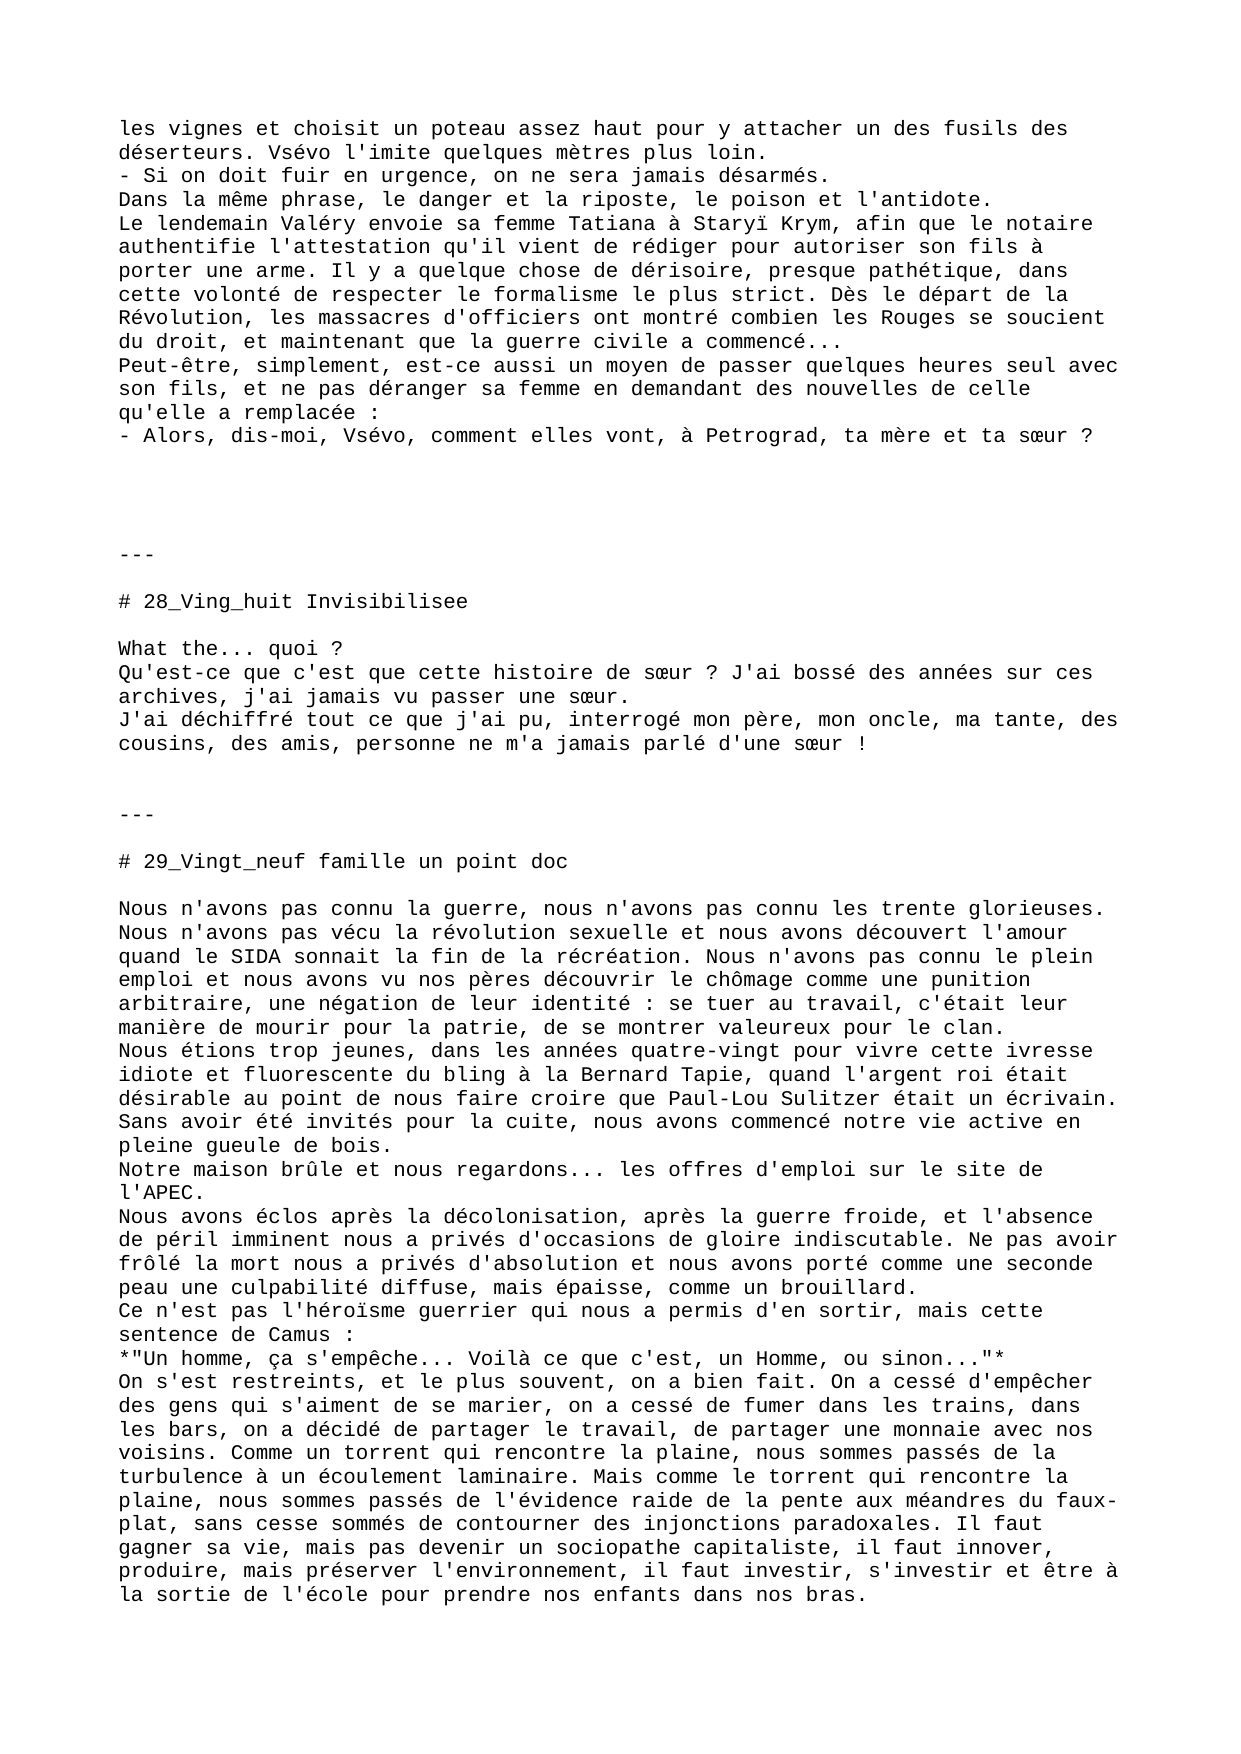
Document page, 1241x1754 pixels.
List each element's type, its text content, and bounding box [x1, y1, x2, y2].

text Dans la même phrase, le danger et la riposte, le poison et l'antidote. [118, 189, 1122, 213]
text # 29_Vingt_neuf famille un point doc [118, 851, 1122, 875]
text J'ai déchiffré tout ce que j'ai pu, interrogé mon père, mon oncle, ma tante, des cousins, des amis, personne ne m'a jamais parlé d'une sœur ! [118, 709, 1122, 757]
text # 28_Ving_huit Invisibilisee [118, 591, 1122, 615]
text - Si on doit fuir en urgence, on ne sera jamais désarmés. [118, 165, 1122, 189]
text Nous étions trop jeunes, dans les années quatre-vingt pour vivre cette ivresse idiote et fluorescente du bling à la Bernard Tapie, quand l'argent roi était désirable au point de nous faire croire que Paul-Lou Sulitzer était un écrivain. Sans avoir été invités pour la cuite, nous avons commencé notre vie active en pleine gueule de bois. [118, 1040, 1122, 1158]
text On s'est restreints, et le plus souvent, on a bien fait. On a cessé d'empêcher des gens qui s'aiment de se marier, on a cessé de fumer dans les trains, dans les bars, on a décidé de partager le travail, de partager une monnaie avec nos voisins. Comme un torrent qui rencontre la plaine, nous sommes passés de la turbulence à un écoulement laminaire. Mais comme le torrent qui rencontre la plaine, nous sommes passés de l'évidence raide de la pente aux méandres du faux-plat, sans cesse sommés de contourner des injonctions paradoxales. Il faut gagner sa vie, mais pas devenir un sociopathe capitaliste, il faut innover, produire, mais préserver l'environnement, il faut investir, s'investir et être à la sortie de l'école pour prendre nos enfants dans nos bras. [118, 1371, 1122, 1608]
text Qu'est-ce que c'est que cette histoire de sœur ? J'ai bossé des années sur ces archives, j'ai jamais vu passer une sœur. [118, 662, 1122, 709]
text Ce n'est pas l'héroïsme guerrier qui nous a permis d'en sortir, mais cette sentence de Camus : [118, 1300, 1122, 1348]
text - Alors, dis-moi, Vsévo, comment elles vont, à Petrograd, ta mère et ta sœur ? [118, 426, 1122, 449]
text Nous n'avons pas connu la guerre, nous n'avons pas connu les trente glorieuses. Nous n'avons pas vécu la révolution sexuelle et nous avons découvert l'amour quand le SIDA sonnait la fin de la récréation. Nous n'avons pas connu le plein emploi et nous avons vu nos pères découvrir le chômage comme une punition arbitraire, une négation de leur identité : se tuer au travail, c'était leur manière de mourir pour la patrie, de se montrer valeureux pour le clan. [118, 898, 1122, 1040]
text Peut-être, simplement, est-ce aussi un moyen de passer quelques heures seul avec son fils, et ne pas déranger sa femme en demandant des nouvelles de celle qu'elle a remplacée : [118, 354, 1122, 426]
text --- [118, 544, 1122, 567]
text les vignes et choisit un poteau assez haut pour y attacher un des fusils des déserteurs. Vsévo l'imite quelques mètres plus loin. [118, 118, 1122, 165]
text *"Un homme, ça s'empêche... Voilà ce que c'est, un Homme, ou sinon..."* [118, 1348, 1122, 1371]
text What the... quoi ? [118, 638, 1122, 662]
text Nous avons éclos après la décolonisation, après la guerre froide, et l'absence de péril imminent nous a privés d'occasions de gloire indiscutable. Ne pas avoir frôlé la mort nous a privés d'absolution et nous avons porté comme une seconde peau une culpabilité diffuse, mais épaisse, comme un brouillard. [118, 1206, 1122, 1300]
text Notre maison brûle et nous regardons... les offres d'emploi sur le site de l'APEC. [118, 1158, 1122, 1206]
text Le lendemain Valéry envoie sa femme Tatiana à Staryï Krym, afin que le notaire authentifie l'attestation qu'il vient de rédiger pour autoriser son fils à porter une arme. Il y a quelque chose de dérisoire, presque pathétique, dans cette volonté de respecter le formalisme le plus strict. Dès le départ de la Révolution, les massacres d'officiers ont montré combien les Rouges se soucient du droit, et maintenant que la guerre civile a commencé... [118, 213, 1122, 354]
text --- [118, 804, 1122, 827]
